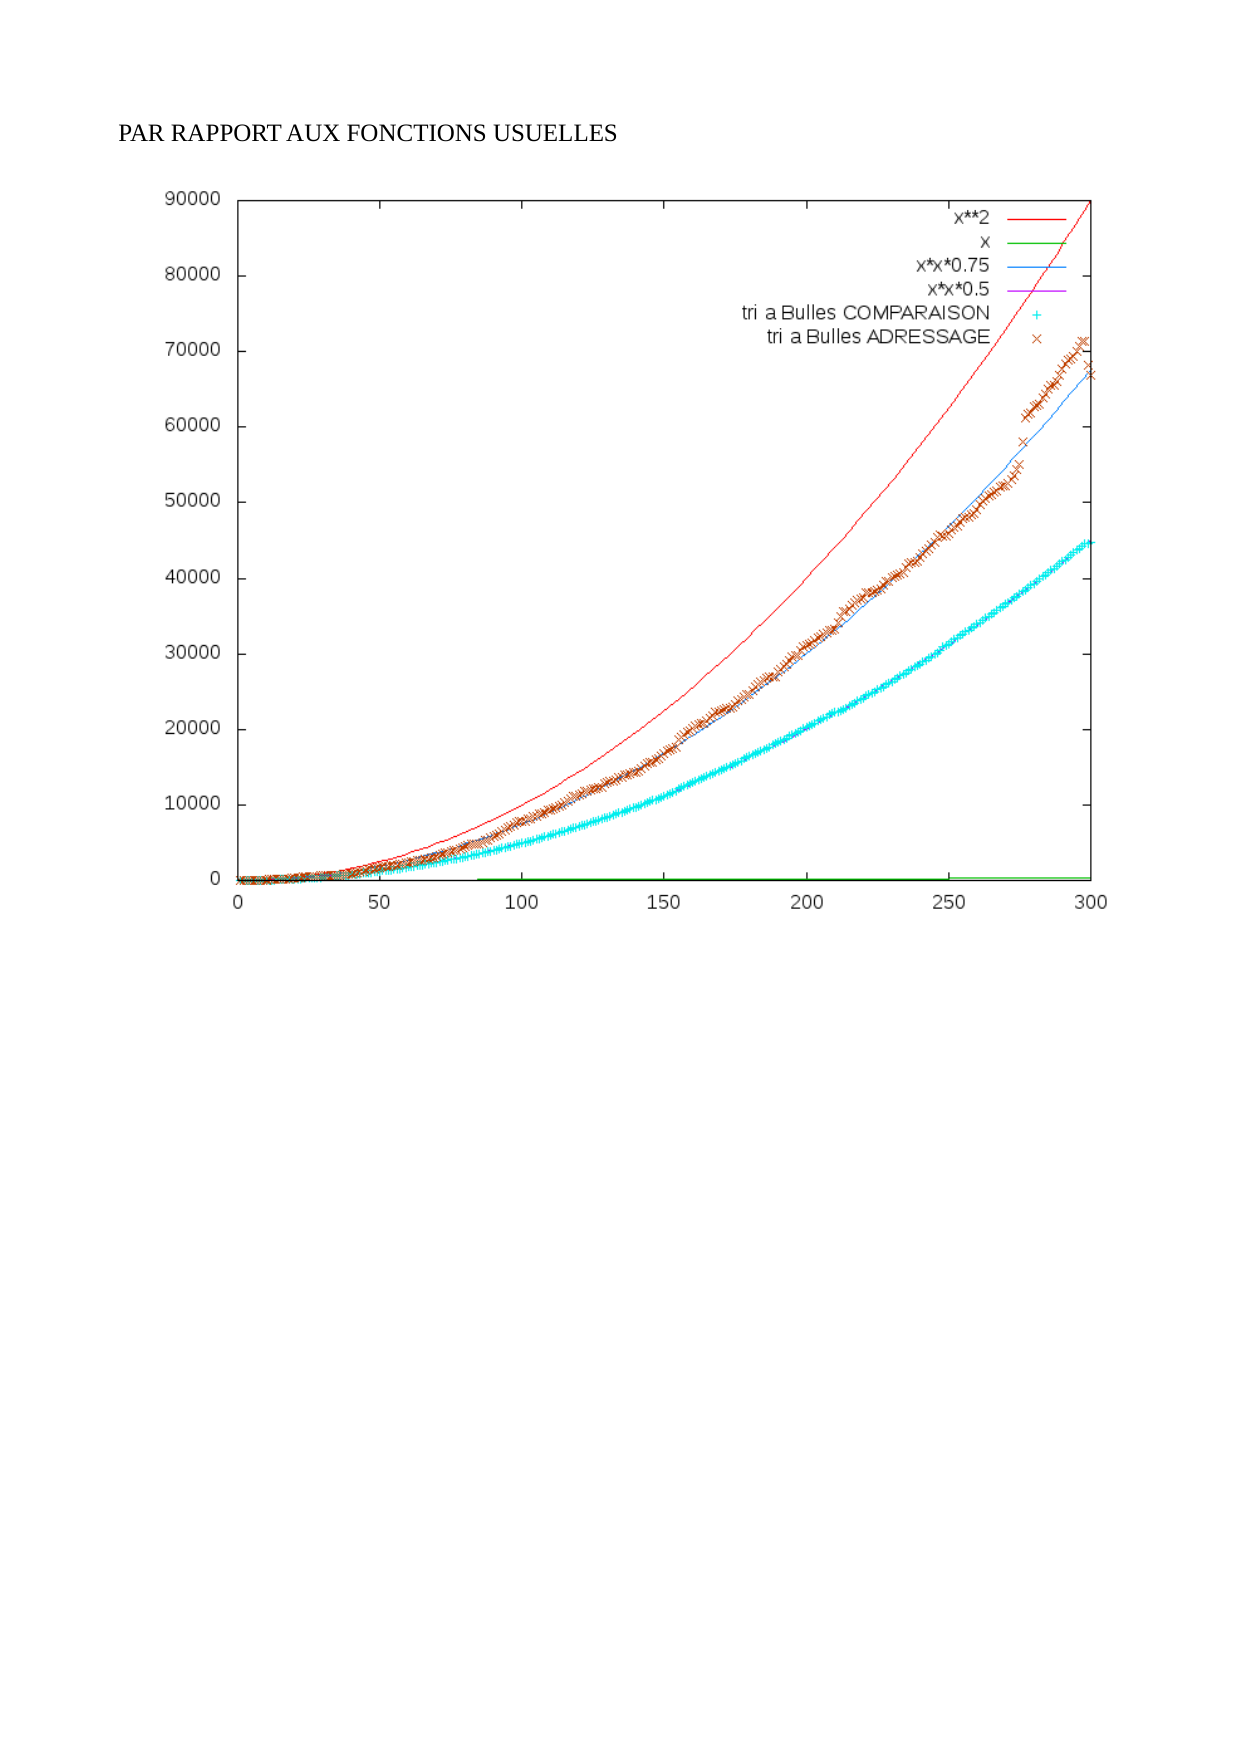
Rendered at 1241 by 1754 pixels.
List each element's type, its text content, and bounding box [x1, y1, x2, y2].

text PAR RAPPORT AUX FONCTIONS USUELLES [118, 118, 1122, 147]
picture [118, 175, 1123, 929]
